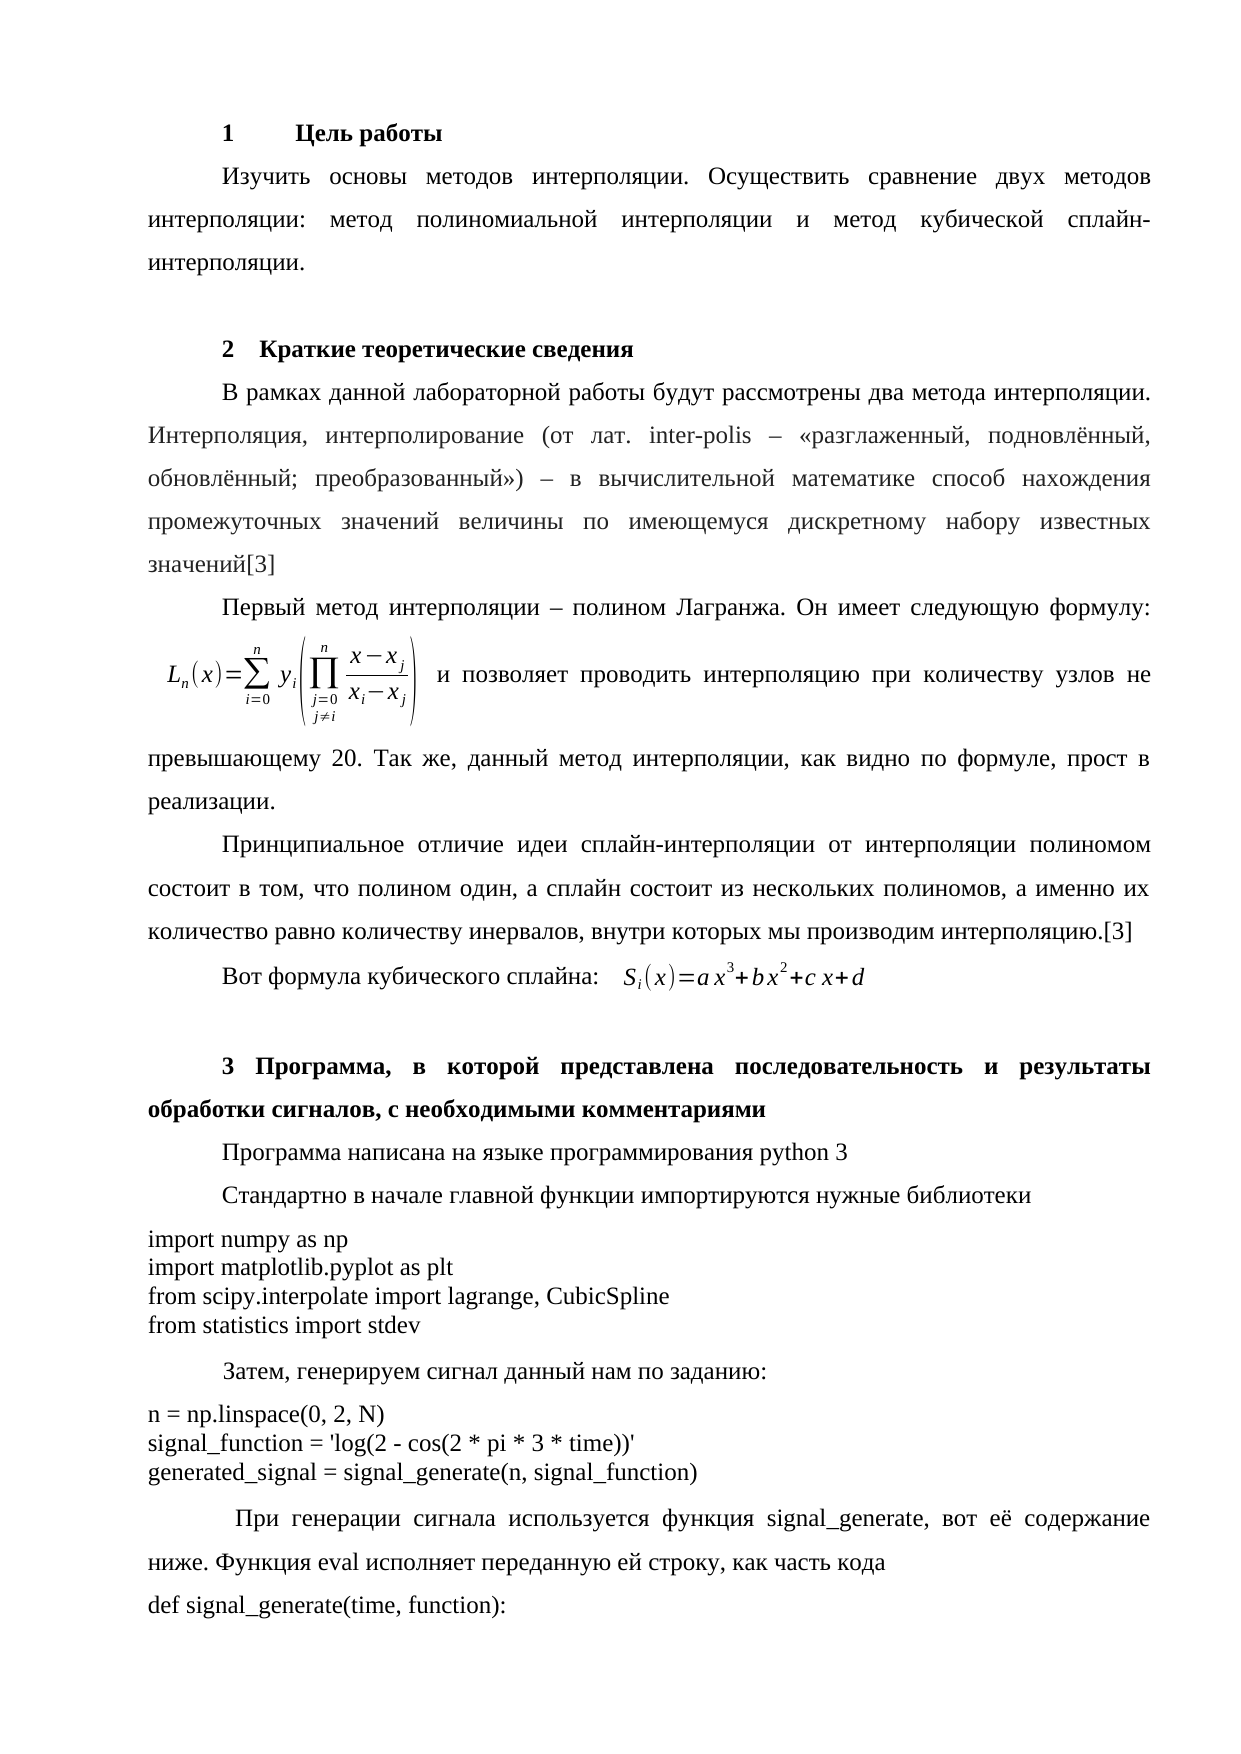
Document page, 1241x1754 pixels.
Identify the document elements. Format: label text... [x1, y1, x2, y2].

text Программа написана на языке программирования python 3 [148, 1137, 1152, 1166]
text Затем, генерируем сигнал данный нам по заданию: [148, 1356, 1152, 1385]
text Принципиальное отличие идеи сплайн-интерполяции от интерполяции полиномом состоит в том, что полином один, а сплайн состоит из нескольких полиномов, а именно их количество равно количеству инервалов, внутри которых мы производим интерполяцию.[3] [148, 829, 1152, 944]
text import numpy as np [148, 1224, 1152, 1252]
text Изучить основы методов интерполяции. Осуществить сравнение двух методов интерполяции: метод полиномиальной интерполяции и метод кубической сплайн-интерполяции. [148, 161, 1152, 276]
list Краткие теоретические сведения [222, 334, 1152, 362]
text Стандартно в начале главной функции импортируются нужные библиотеки [148, 1181, 1152, 1209]
list В рамках данной лабораторной работы будут рассмотрены два метода интерполяции. Интерполяция, интерполирование (от лат. inter-polis – «разглаженный, подновлённый, обновлённый; преобразованный») – в вычислительной математике способ нахождения промежуточных значений величины по имеющемуся дискретному набору известных значений[3] [148, 377, 1152, 578]
text Вот формула кубического сплайна: [148, 959, 1152, 994]
text import matplotlib.pyplot as plt [148, 1252, 1152, 1281]
text generated_signal = signal_generate(n, signal_function) [148, 1457, 1152, 1486]
list Цель работы [148, 118, 1152, 147]
text Первый метод интерполяции – полином Лагранжа. Он имеет следующую формулу: и позволяет проводить интерполяцию при количеству узлов не превышающему 20. Так же, данный метод интерполяции, как видно по формуле, прост в реализации. [148, 592, 1152, 815]
text signal_function = 'log(2 - cos(2 * pi * 3 * time))' [148, 1428, 1152, 1457]
text from scipy.interpolate import lagrange, CubicSpline [148, 1281, 1152, 1310]
text 3 Программа, в которой представлена последовательность и результаты обработки сигналов, с необходимыми комментариями [148, 1051, 1152, 1123]
text from statistics import stdev [148, 1310, 1152, 1339]
text При генерации сигнала используется функция signal_generate, вот её содержание ниже. Функция eval исполняет переданную ей строку, как часть кода [148, 1503, 1152, 1575]
text n = np.linspace(0, 2, N) [148, 1399, 1152, 1428]
text def signal_generate(time, function): [148, 1590, 1152, 1618]
